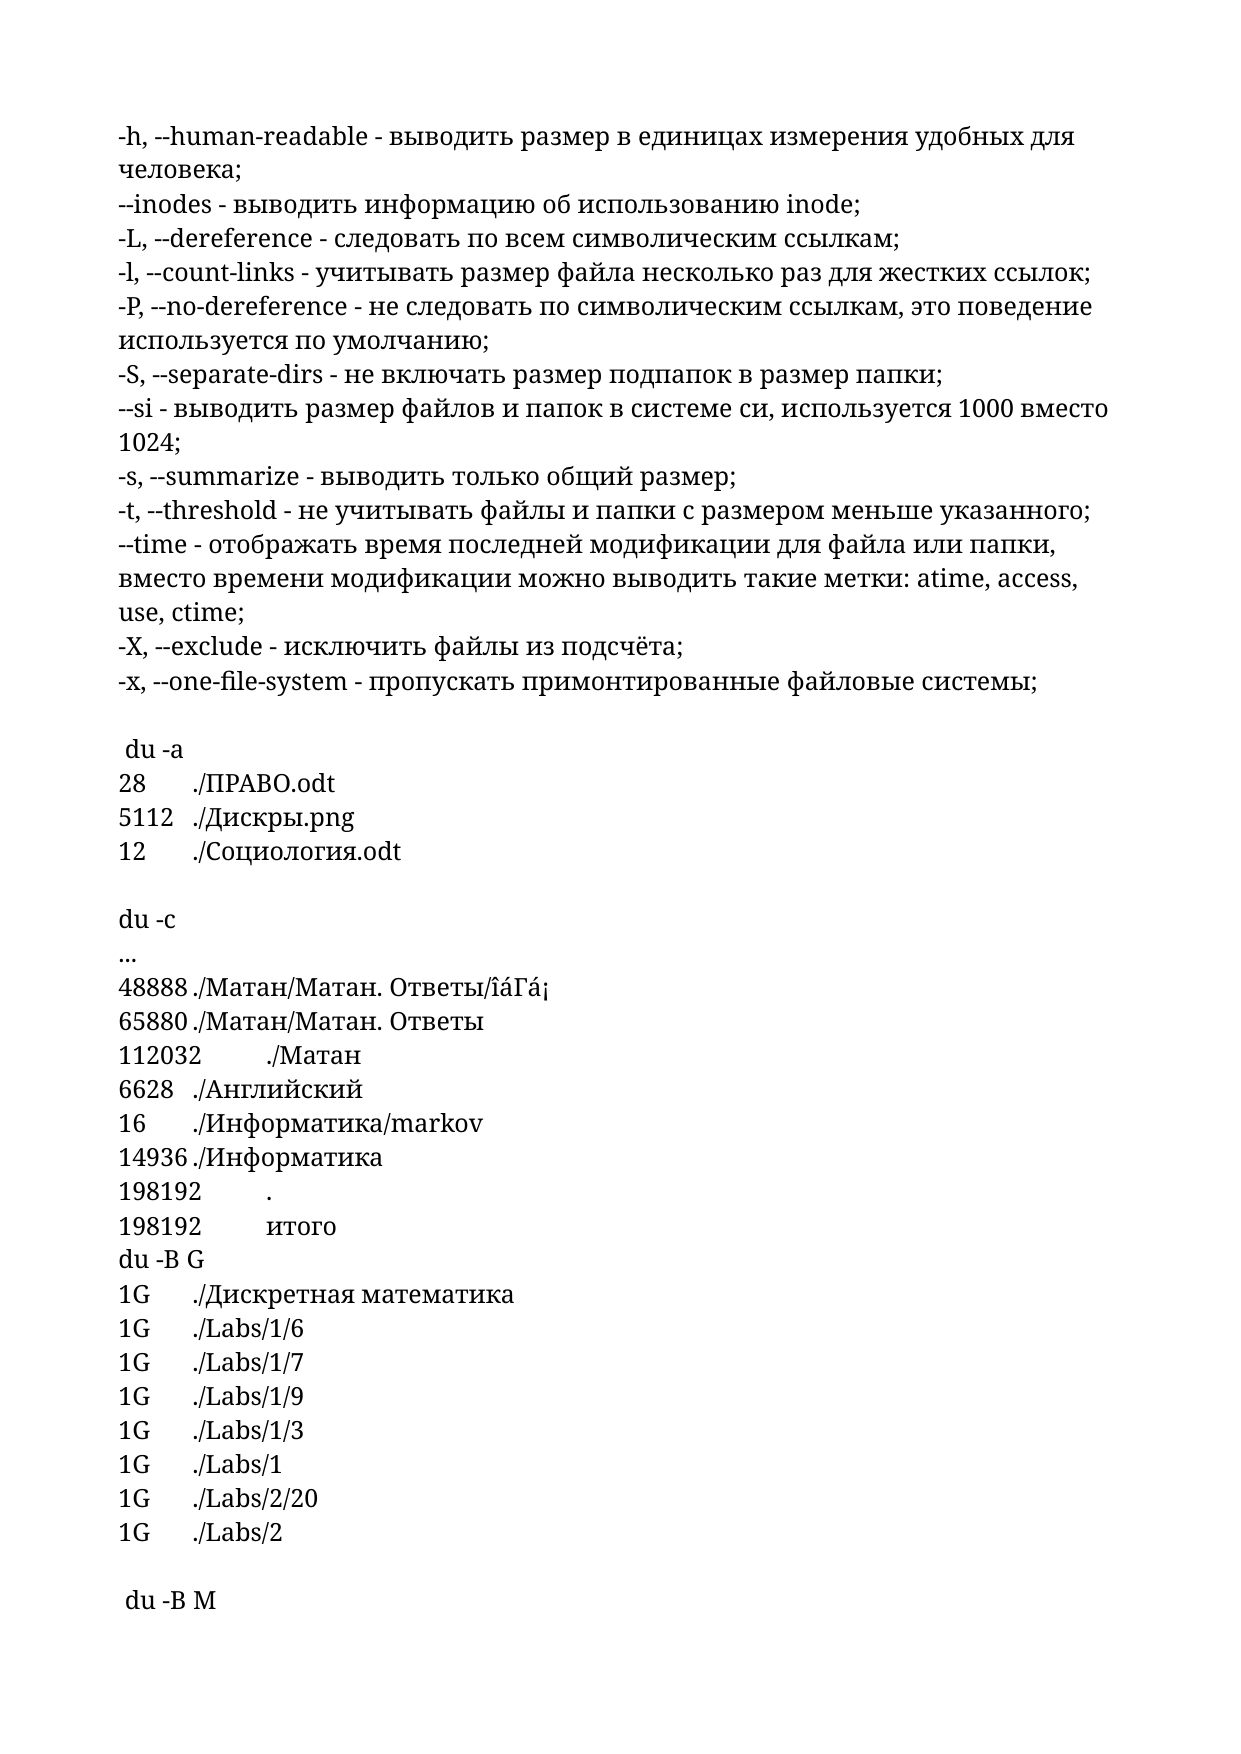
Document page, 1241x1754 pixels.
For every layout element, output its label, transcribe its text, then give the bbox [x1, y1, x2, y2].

text 16 ./Информатика/markov [118, 1106, 1122, 1140]
text 198192 итого [118, 1208, 1122, 1242]
text -P, --no-dereference - не следовать по символическим ссылкам, это поведение используется по умолчанию; [118, 288, 1122, 357]
text 1G ./Labs/1/9 [118, 1378, 1122, 1412]
text 1G ./Labs/2 [118, 1515, 1122, 1549]
text 12 ./Социология.odt [118, 833, 1122, 867]
text 1G ./Дискретная математика [118, 1276, 1122, 1310]
text 1G ./Labs/1/3 [118, 1412, 1122, 1447]
text du -B M [118, 1583, 1122, 1617]
text ... [118, 936, 1122, 970]
text 1G ./Labs/1/7 [118, 1344, 1122, 1378]
text 65880 ./Матан/Матан. Ответы [118, 1004, 1122, 1038]
text 14936 ./Информатика [118, 1140, 1122, 1174]
text -h, --human-readable - выводить размер в единицах измерения удобных для человека; [118, 118, 1122, 186]
text 1G ./Labs/1/6 [118, 1310, 1122, 1344]
text 112032 ./Матан [118, 1038, 1122, 1072]
text du -a [118, 731, 1122, 765]
text -L, --dereference - следовать по всем символическим ссылкам; [118, 220, 1122, 254]
text 48888 ./Матан/Матан. Ответы/îáΓá¡ [118, 970, 1122, 1004]
text 28 ./ПРАВО.odt [118, 765, 1122, 799]
text --time - отображать время последней модификации для файла или папки, вместо времени модификации можно выводить такие метки: atime, access, use, ctime; [118, 527, 1122, 629]
text -x, --one-file-system - пропускать примонтированные файловые системы; [118, 663, 1122, 697]
text 1G ./Labs/1 [118, 1447, 1122, 1481]
text -X, --exclude - исключить файлы из подсчёта; [118, 629, 1122, 663]
text -l, --count-links - учитывать размер файла несколько раз для жестких ссылок; [118, 254, 1122, 288]
text --si - выводить размер файлов и папок в системе си, используется 1000 вместо 1024; [118, 391, 1122, 459]
text -t, --threshold - не учитывать файлы и папки с размером меньше указанного; [118, 493, 1122, 527]
text 198192 . [118, 1174, 1122, 1208]
text -s, --summarize - выводить только общий размер; [118, 459, 1122, 493]
text -S, --separate-dirs - не включать размер подпапок в размер папки; [118, 357, 1122, 391]
text du -B G [118, 1242, 1122, 1276]
text --inodes - выводить информацию об использованию inode; [118, 186, 1122, 220]
text du -c [118, 902, 1122, 936]
text 1G ./Labs/2/20 [118, 1481, 1122, 1515]
text 6628 ./Английский [118, 1072, 1122, 1106]
text 5112 ./Дискры.png [118, 799, 1122, 833]
